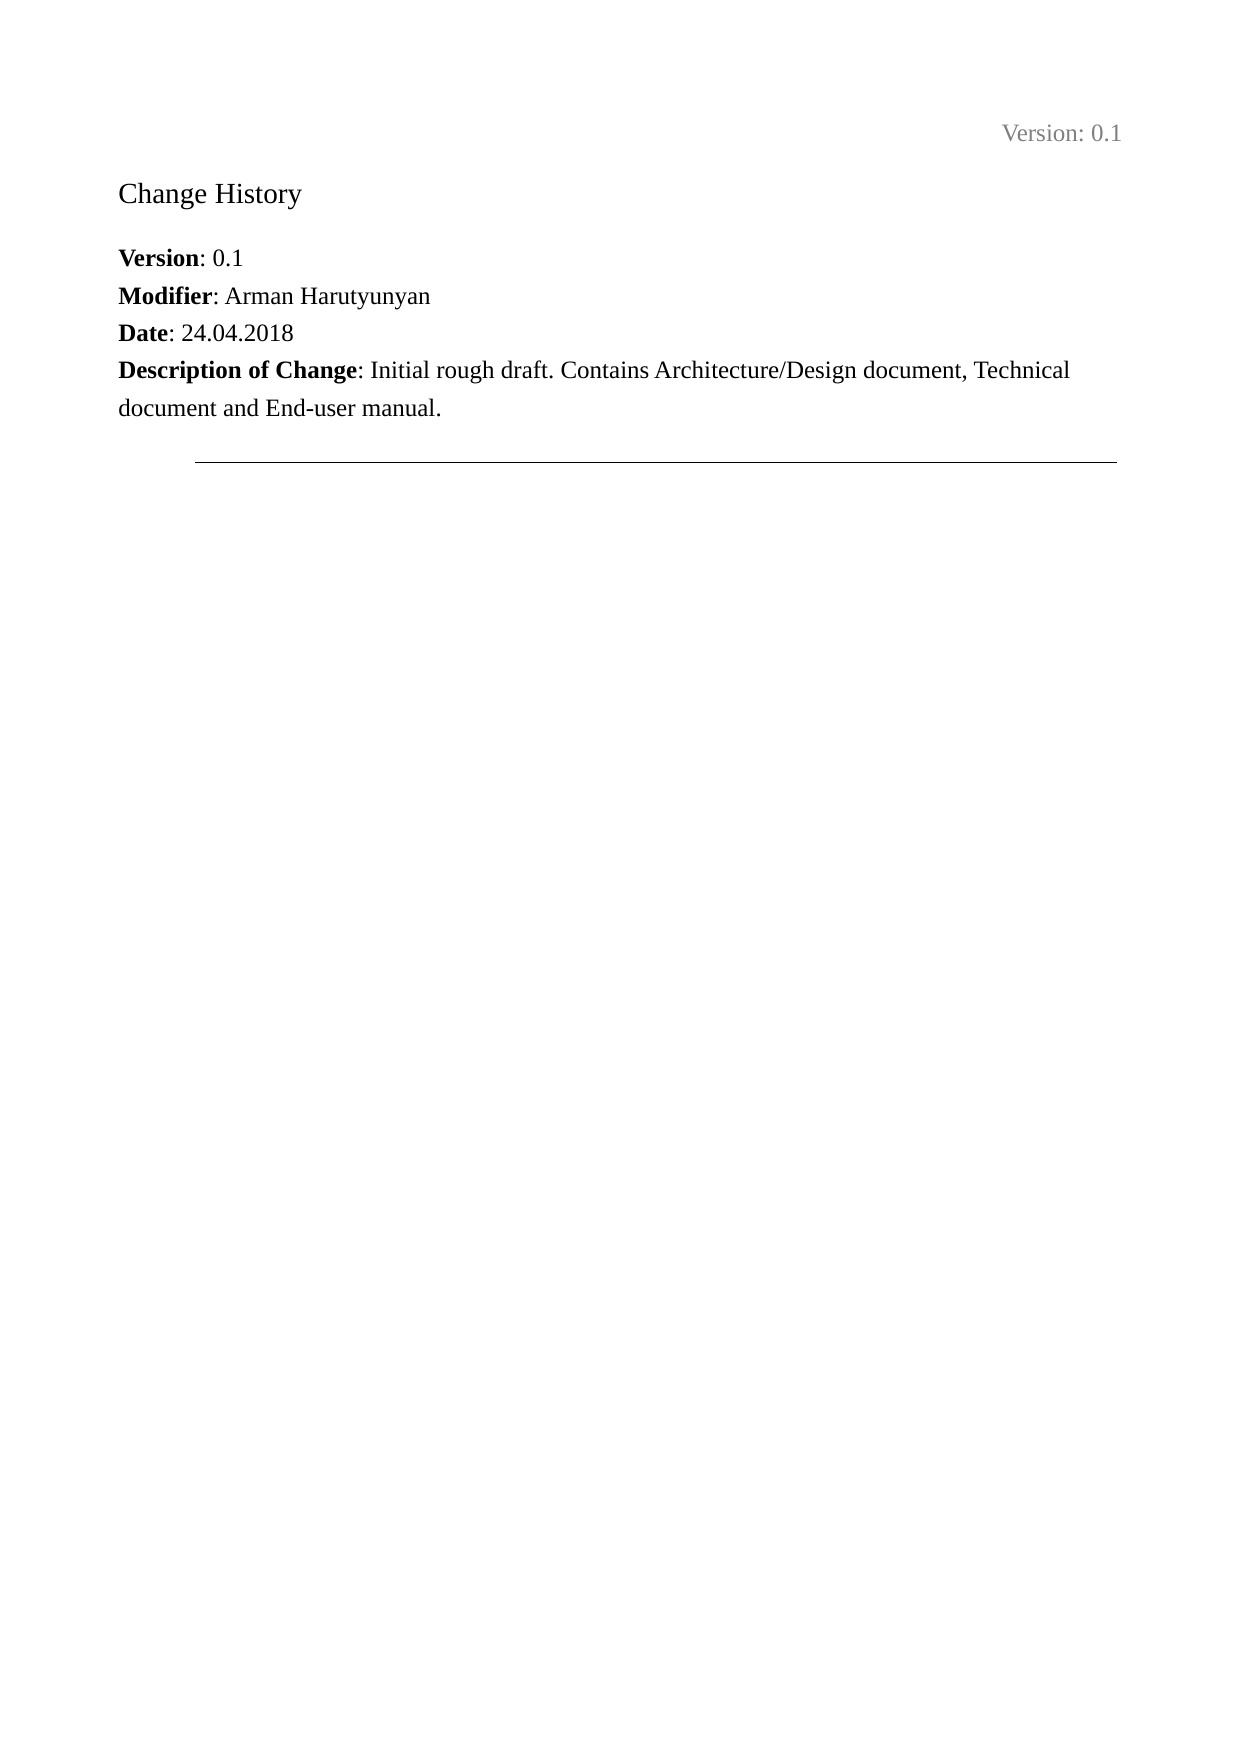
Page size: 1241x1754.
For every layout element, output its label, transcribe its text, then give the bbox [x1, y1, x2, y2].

text Date: 24.04.2018 [118, 318, 1122, 347]
text Modifier: Arman Harutyunyan [118, 281, 1122, 309]
text Version: 0.1 [118, 243, 1122, 272]
text Change History [118, 176, 1122, 210]
text Description of Change: Initial rough draft. Contains Architecture/Design document, Technical document and End-user manual. [118, 355, 1122, 421]
